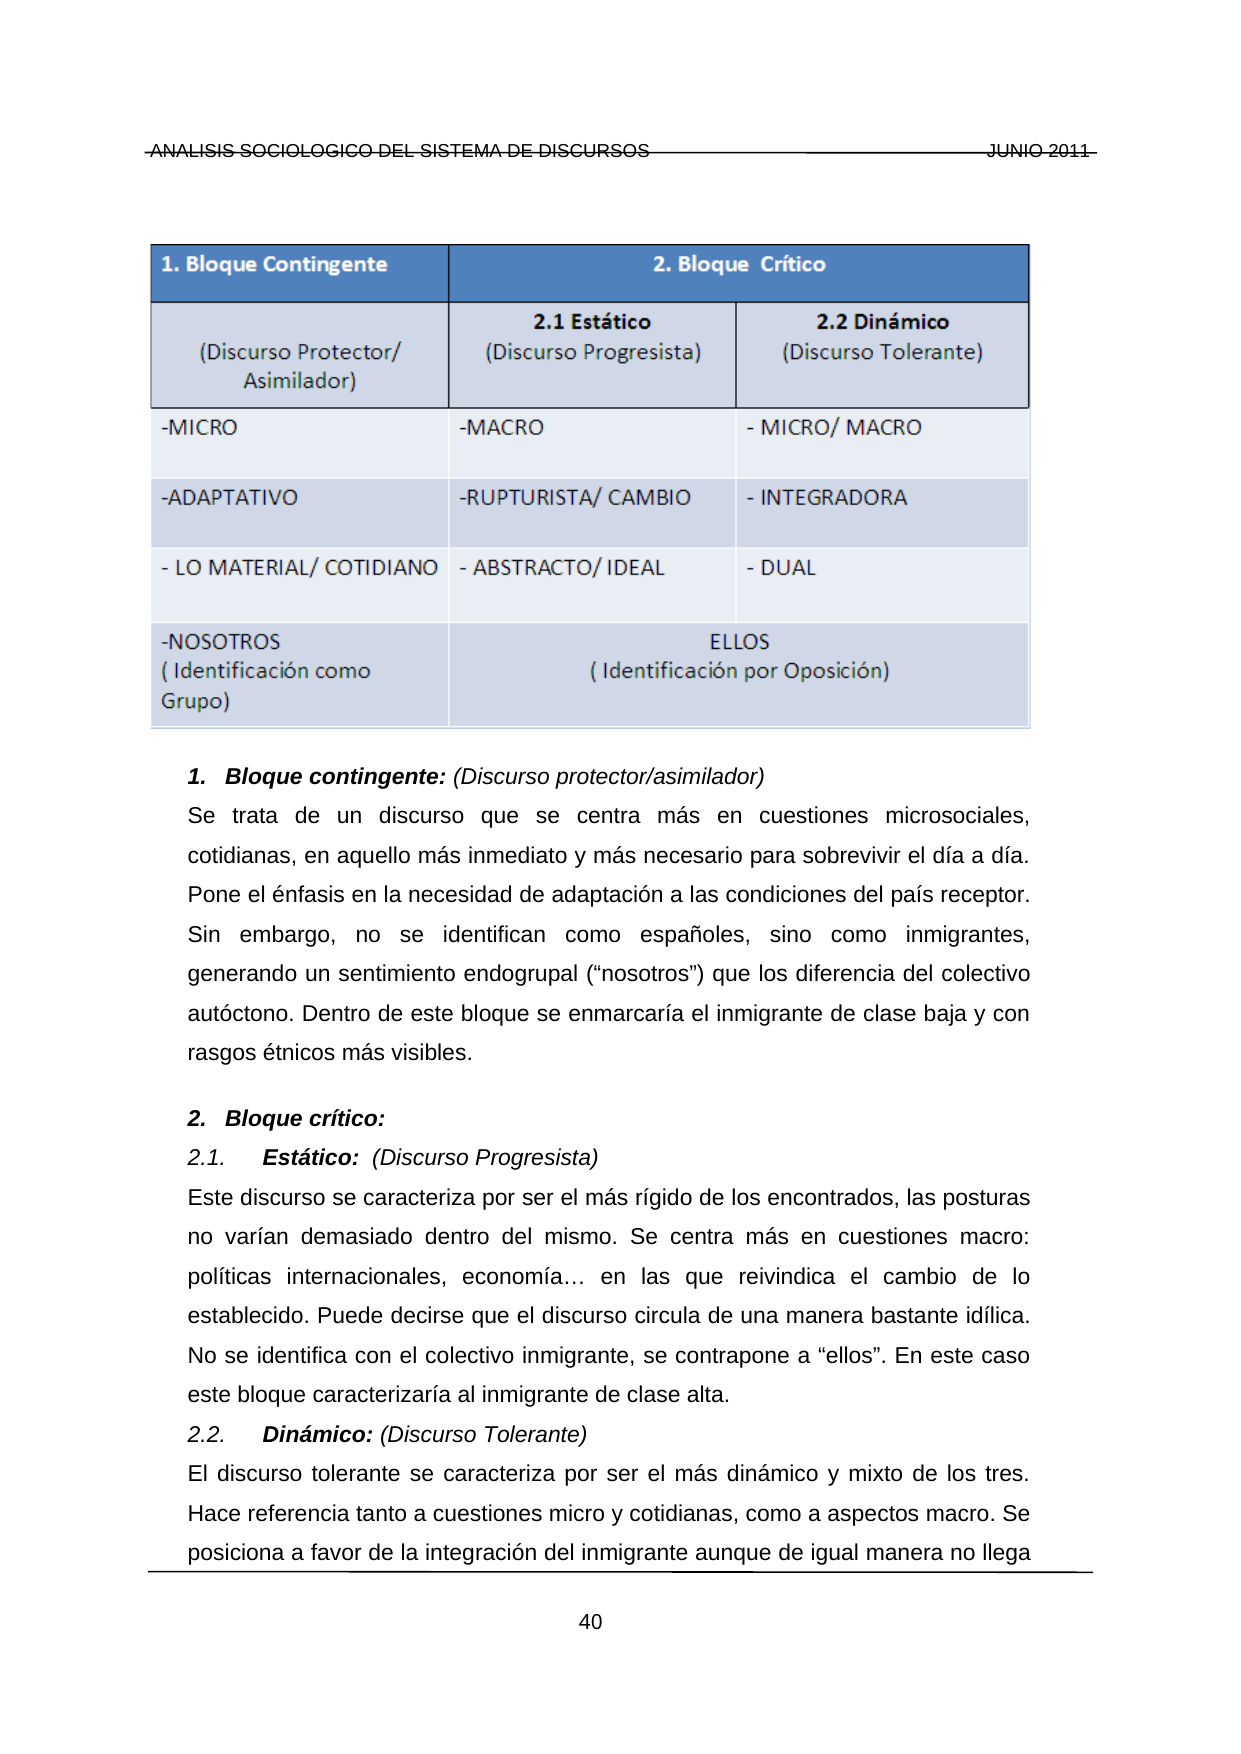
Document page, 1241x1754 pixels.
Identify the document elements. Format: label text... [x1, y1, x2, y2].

picture [150, 244, 1031, 729]
text Este discurso se caracteriza por ser el más rígido de los encontrados, las posturas no varían demasiado dentro del mismo. Se centra más en cuestiones macro: políticas internacionales, economía… en las que reivindica el cambio de lo establecido. Puede decirse que el discurso circula de una manera bastante idílica. No se identifica con el colectivo inmigrante, se contrapone a “ellos”. En este caso este bloque caracterizaría al inmigrante de clase alta. [187, 1184, 1031, 1408]
text El discurso tolerante se caracteriza por ser el más dinámico y mixto de los tres. Hace referencia tanto a cuestiones micro y cotidianas, como a aspectos macro. Se posiciona a favor de la integración del inmigrante aunque de igual manera no llega [187, 1460, 1031, 1566]
list Estático: (Discurso Progresista) [187, 1144, 1031, 1171]
text Se trata de un discurso que se centra más en cuestiones microsociales, cotidianas, en aquello más inmediato y más necesario para sobrevivir el día a día. Pone el énfasis en la necesidad de adaptación a las condiciones del país receptor. Sin embargo, no se identifican como españoles, sino como inmigrantes, generando un sentimiento endogrupal (“nosotros”) que los diferencia del colectivo autóctono. Dentro de este bloque se enmarcaría el inmigrante de clase baja y con rasgos étnicos más visibles. [187, 802, 1031, 1065]
list Bloque crítico: [187, 1105, 1031, 1131]
list Bloque contingente: (Discurso protector/asimilador) [187, 763, 1031, 789]
list Dinámico: (Discurso Tolerante) [187, 1421, 1031, 1447]
